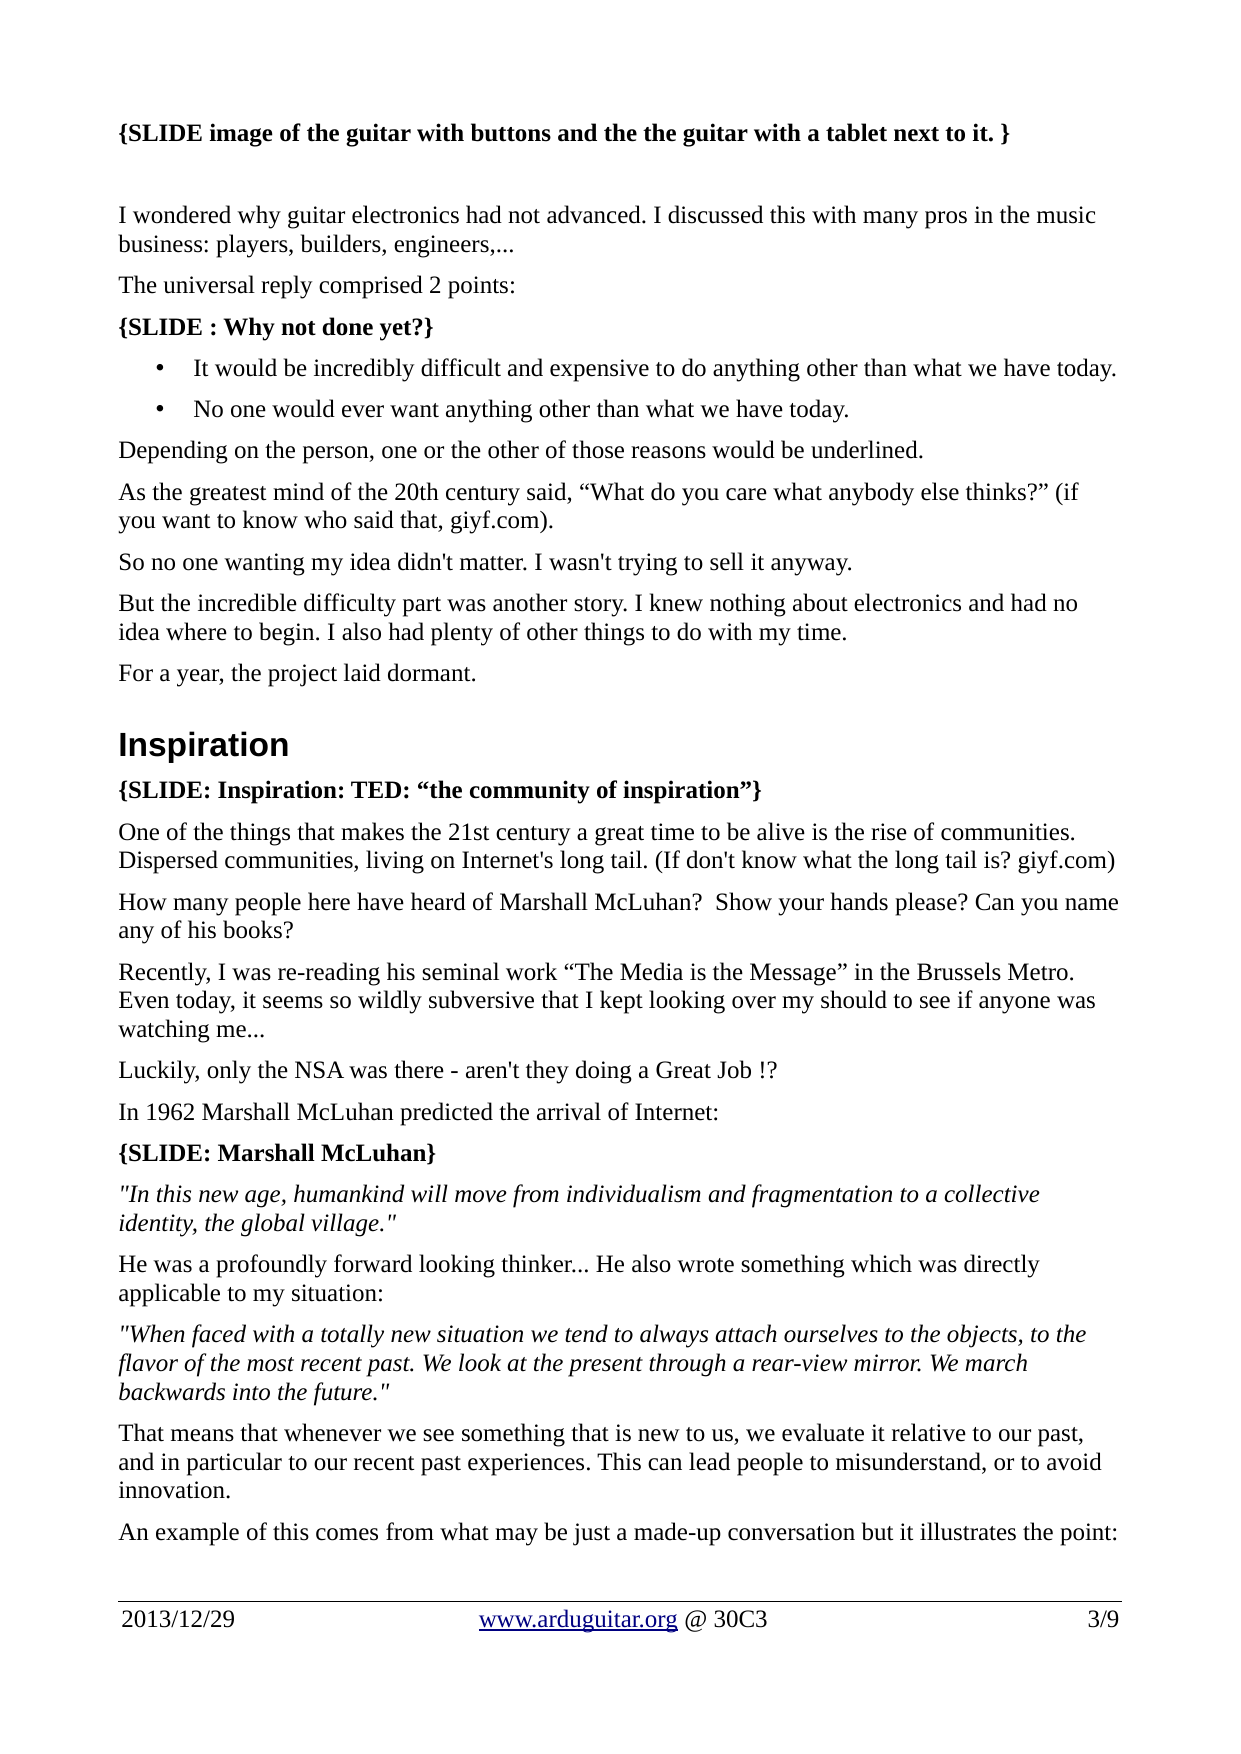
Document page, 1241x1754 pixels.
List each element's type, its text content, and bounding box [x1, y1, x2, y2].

text {SLIDE: Inspiration: TED: “the community of inspiration”} [118, 776, 1122, 804]
text In 1962 Marshall McLuhan predicted the arrival of Internet: [118, 1097, 1122, 1126]
text That means that whenever we see something that is new to us, we evaluate it relative to our past, and in particular to our recent past experiences. This can lead people to misunderstand, or to avoid innovation. [118, 1418, 1122, 1504]
text For a year, the project laid dormant. [118, 658, 1122, 687]
text {SLIDE: Marshall McLuhan} [118, 1138, 1122, 1167]
text The universal reply comprised 2 points: [118, 271, 1122, 299]
text "In this new age, humankind will move from individualism and fragmentation to a collective identity, the global village." [118, 1179, 1122, 1237]
subtitle Inspiration [118, 724, 1122, 763]
text As the greatest mind of the 20th century said, “What do you care what anybody else thinks?” (if you want to know who said that, giyf.com). [118, 477, 1122, 534]
text I wondered why guitar electronics had not advanced. I discussed this with many pros in the music business: players, builders, engineers,... [118, 201, 1122, 258]
text An example of this comes from what may be just a made-up conversation but it illustrates the point: [118, 1517, 1122, 1546]
list It would be incredibly difficult and expensive to do anything other than what we have today. [156, 353, 1122, 382]
text How many people here have heard of Marshall McLuhan? Show your hands please? Can you name any of his books? [118, 887, 1122, 944]
text But the incredible difficulty part was another story. I knew nothing about electronics and had no idea where to begin. I also had plenty of other things to do with my time. [118, 588, 1122, 646]
text So no one wanting my idea didn't matter. I wasn't trying to sell it anyway. [118, 547, 1122, 576]
text Recently, I was re-reading his seminal work “The Media is the Message” in the Brussels Metro. Even today, it seems so wildly subversive that I kept looking over my should to see if anyone was watching me... [118, 957, 1122, 1043]
text He was a profoundly forward looking thinker... He also wrote something which was directly applicable to my situation: [118, 1249, 1122, 1307]
text {SLIDE image of the guitar with buttons and the the guitar with a tablet next to it. } [118, 118, 1122, 147]
list No one would ever want anything other than what we have today. [156, 394, 1122, 423]
text {SLIDE : Why not done yet?} [118, 312, 1122, 341]
text Depending on the person, one or the other of those reasons would be underlined. [118, 436, 1122, 464]
text One of the things that makes the 21st century a great time to be alive is the rise of communities. Dispersed communities, living on Internet's long tail. (If don't know what the long tail is? giyf.com) [118, 817, 1122, 874]
text "When faced with a totally new situation we tend to always attach ourselves to the objects, to the flavor of the most recent past. We look at the present through a rear-view mirror. We march backwards into the future." [118, 1319, 1122, 1406]
text Luckily, only the NSA was there - aren't they doing a Great Job !? [118, 1056, 1122, 1084]
